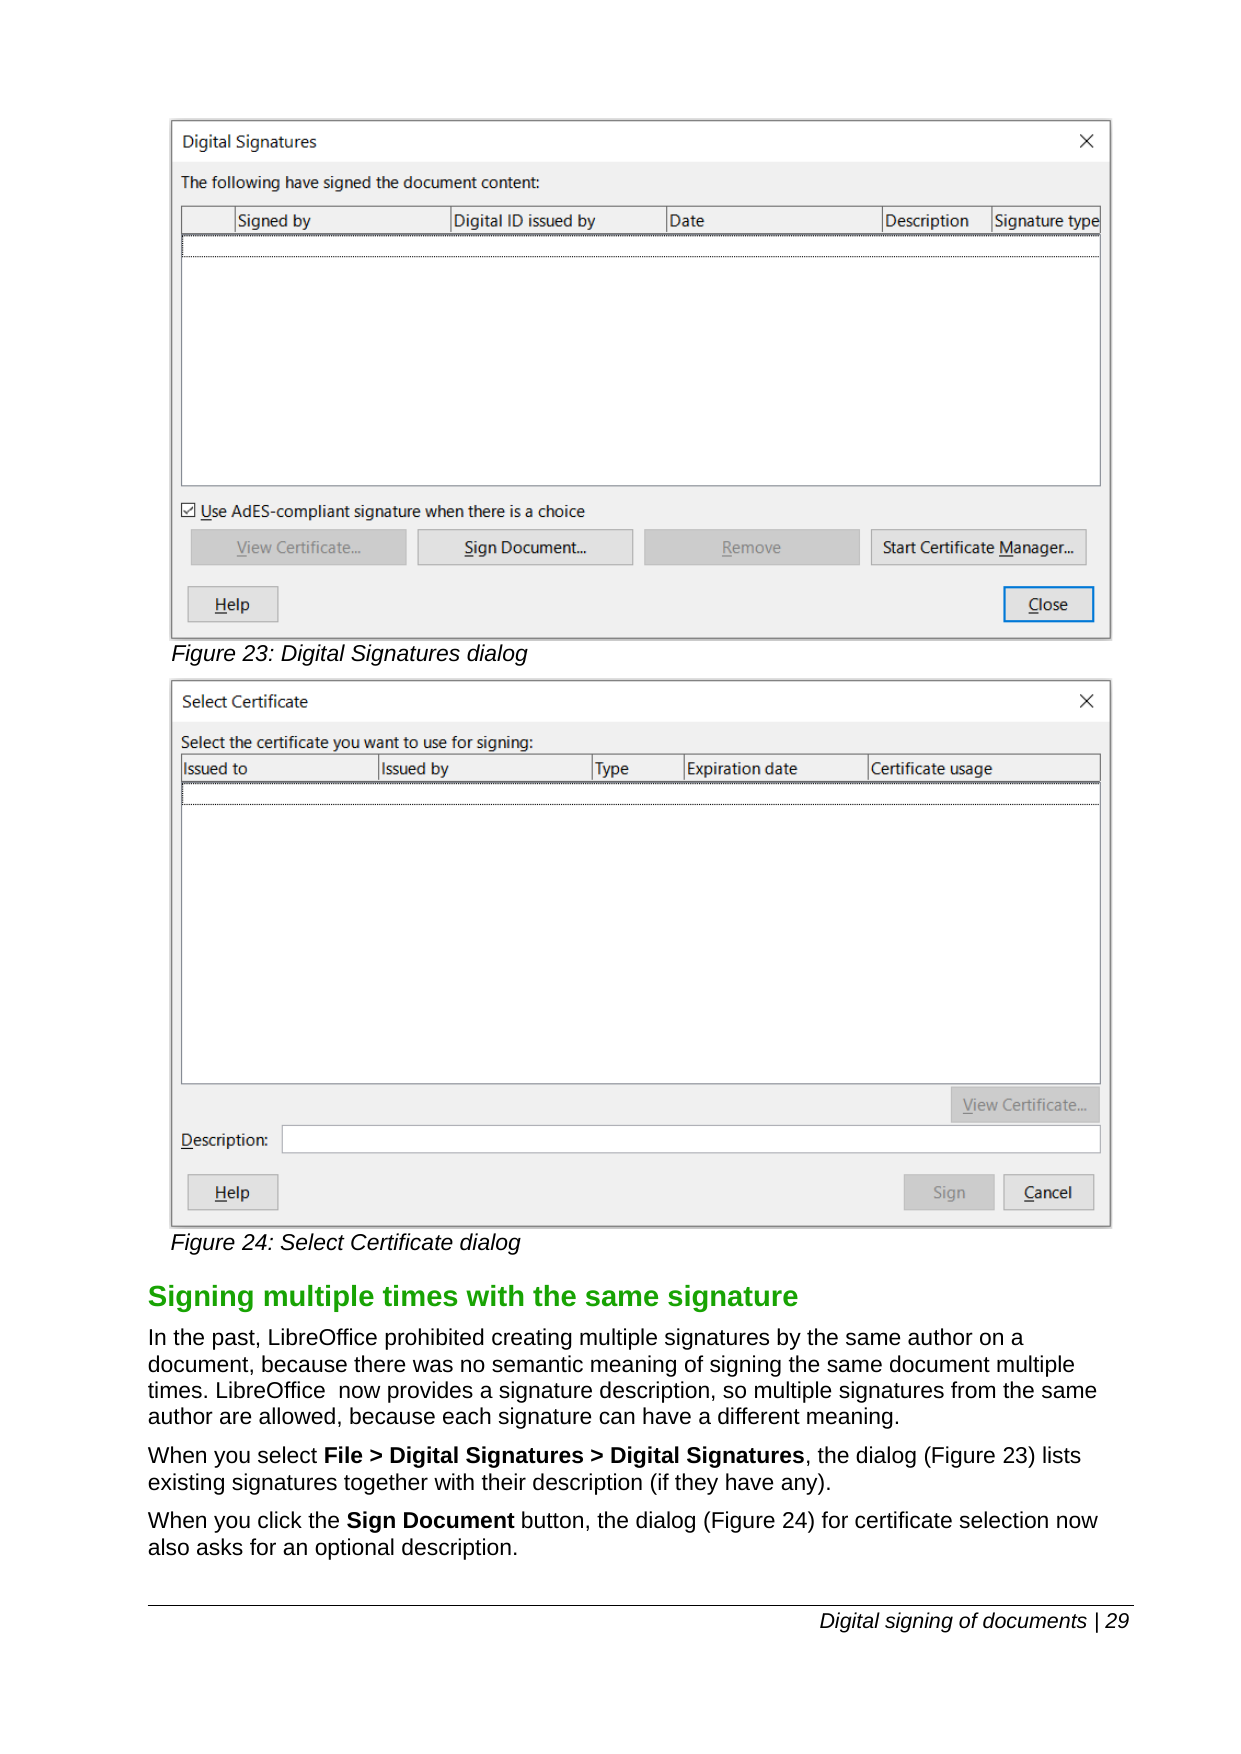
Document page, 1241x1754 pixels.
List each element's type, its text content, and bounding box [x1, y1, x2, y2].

text Figure 24: Select Certificate dialog [170, 1229, 1111, 1255]
text In the past, LibreOffice prohibited creating multiple signatures by the same author on a document, because there was no semantic meaning of signing the same document multiple times. LibreOffice now provides a signature description, so multiple signatures from the same author are allowed, because each signature can have a different meaning. [148, 1324, 1134, 1430]
text When you select File > Digital Signatures > Digital Signatures, the dialog (Figure 23) lists existing signatures together with their description (if they have any). [148, 1442, 1134, 1495]
text When you click the Sign Document button, the dialog (Figure 24) for certificate selection now also asks for an optional description. [148, 1507, 1134, 1560]
picture [169, 678, 1113, 1229]
picture [169, 118, 1113, 641]
subtitle Signing multiple times with the same signature [148, 1279, 1134, 1312]
text Figure 23: Digital Signatures dialog [171, 641, 1111, 667]
